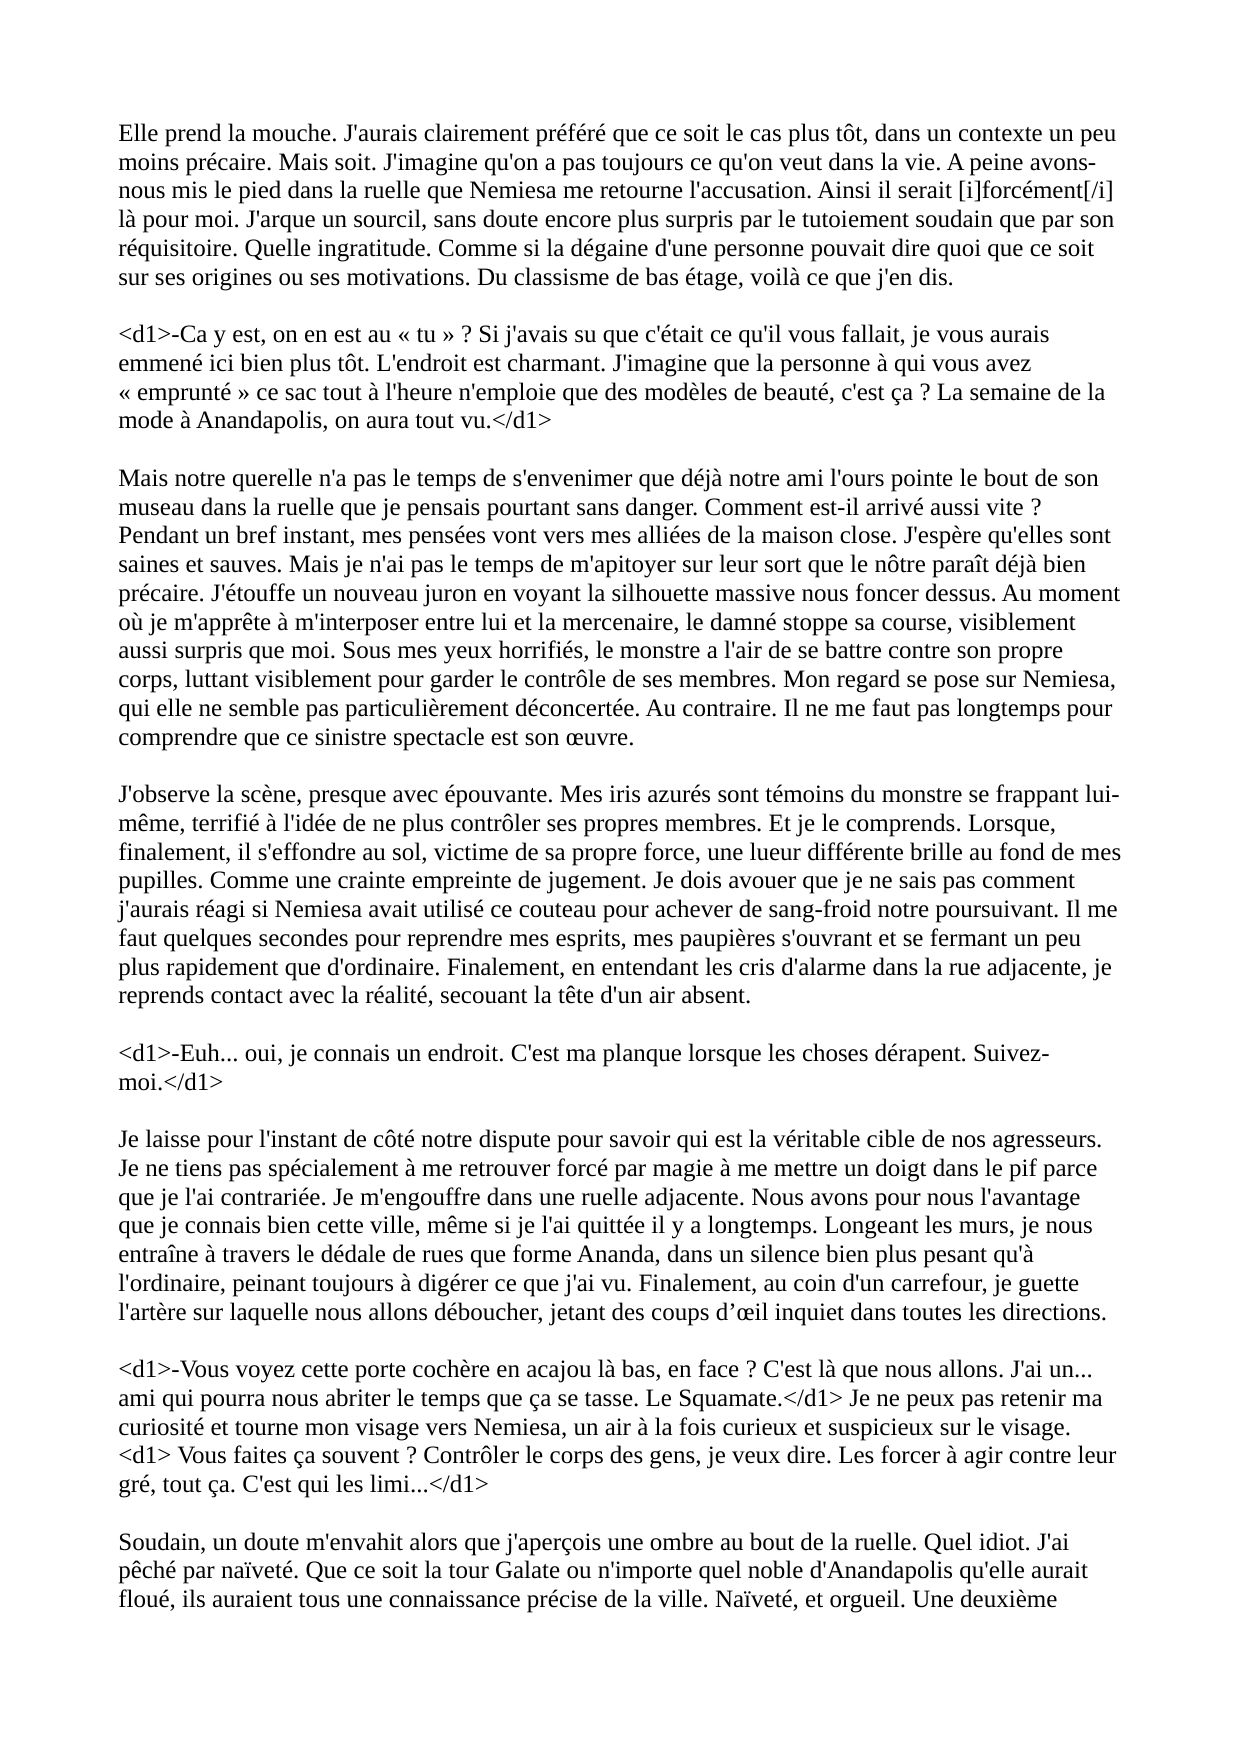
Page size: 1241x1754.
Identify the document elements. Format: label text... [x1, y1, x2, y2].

text Elle prend la mouche. J'aurais clairement préféré que ce soit le cas plus tôt, dans un contexte un peu moins précaire. Mais soit. J'imagine qu'on a pas toujours ce qu'on veut dans la vie. A peine avons-nous mis le pied dans la ruelle que Nemiesa me retourne l'accusation. Ainsi il serait [i]forcément[/i] là pour moi. J'arque un sourcil, sans doute encore plus surpris par le tutoiement soudain que par son réquisitoire. Quelle ingratitude. Comme si la dégaine d'une personne pouvait dire quoi que ce soit sur ses origines ou ses motivations. Du classisme de bas étage, voilà ce que j'en dis. [118, 118, 1122, 291]
text J'observe la scène, presque avec épouvante. Mes iris azurés sont témoins du monstre se frappant lui-même, terrifié à l'idée de ne plus contrôler ses propres membres. Et je le comprends. Lorsque, finalement, il s'effondre au sol, victime de sa propre force, une lueur différente brille au fond de mes pupilles. Comme une crainte empreinte de jugement. Je dois avouer que je ne sais pas comment j'aurais réagi si Nemiesa avait utilisé ce couteau pour achever de sang-froid notre poursuivant. Il me faut quelques secondes pour reprendre mes esprits, mes paupières s'ouvrant et se fermant un peu plus rapidement que d'ordinaire. Finalement, en entendant les cris d'alarme dans la rue adjacente, je reprends contact avec la réalité, secouant la tête d'un air absent. [118, 779, 1122, 1009]
text <d1>-Vous voyez cette porte cochère en acajou là bas, en face ? C'est là que nous allons. J'ai un... ami qui pourra nous abriter le temps que ça se tasse. Le Squamate.</d1> Je ne peux pas retenir ma curiosité et tourne mon visage vers Nemiesa, un air à la fois curieux et suspicieux sur le visage. <d1> Vous faites ça souvent ? Contrôler le corps des gens, je veux dire. Les forcer à agir contre leur gré, tout ça. C'est qui les limi...</d1> [118, 1354, 1122, 1498]
text <d1>-Ca y est, on en est au « tu » ? Si j'avais su que c'était ce qu'il vous fallait, je vous aurais emmené ici bien plus tôt. L'endroit est charmant. J'imagine que la personne à qui vous avez « emprunté » ce sac tout à l'heure n'emploie que des modèles de beauté, c'est ça ? La semaine de la mode à Anandapolis, on aura tout vu.</d1> [118, 319, 1122, 434]
text Soudain, un doute m'envahit alors que j'aperçois une ombre au bout de la ruelle. Quel idiot. J'ai pêché par naïveté. Que ce soit la tour Galate ou n'importe quel noble d'Anandapolis qu'elle aurait floué, ils auraient tous une connaissance précise de la ville. Naïveté, et orgueil. Une deuxième [118, 1527, 1122, 1613]
text Mais notre querelle n'a pas le temps de s'envenimer que déjà notre ami l'ours pointe le bout de son museau dans la ruelle que je pensais pourtant sans danger. Comment est-il arrivé aussi vite ? Pendant un bref instant, mes pensées vont vers mes alliées de la maison close. J'espère qu'elles sont saines et sauves. Mais je n'ai pas le temps de m'apitoyer sur leur sort que le nôtre paraît déjà bien précaire. J'étouffe un nouveau juron en voyant la silhouette massive nous foncer dessus. Au moment où je m'apprête à m'interposer entre lui et la mercenaire, le damné stoppe sa course, visiblement aussi surpris que moi. Sous mes yeux horrifiés, le monstre a l'air de se battre contre son propre corps, luttant visiblement pour garder le contrôle de ses membres. Mon regard se pose sur Nemiesa, qui elle ne semble pas particulièrement déconcertée. Au contraire. Il ne me faut pas longtemps pour comprendre que ce sinistre spectacle est son œuvre. [118, 463, 1122, 751]
text Je laisse pour l'instant de côté notre dispute pour savoir qui est la véritable cible de nos agresseurs. Je ne tiens pas spécialement à me retrouver forcé par magie à me mettre un doigt dans le pif parce que je l'ai contrariée. Je m'engouffre dans une ruelle adjacente. Nous avons pour nous l'avantage que je connais bien cette ville, même si je l'ai quittée il y a longtemps. Longeant les murs, je nous entraîne à travers le dédale de rues que forme Ananda, dans un silence bien plus pesant qu'à l'ordinaire, peinant toujours à digérer ce que j'ai vu. Finalement, au coin d'un carrefour, je guette l'artère sur laquelle nous allons déboucher, jetant des coups d’œil inquiet dans toutes les directions. [118, 1124, 1122, 1326]
text <d1>-Euh... oui, je connais un endroit. C'est ma planque lorsque les choses dérapent. Suivez-moi.</d1> [118, 1038, 1122, 1096]
